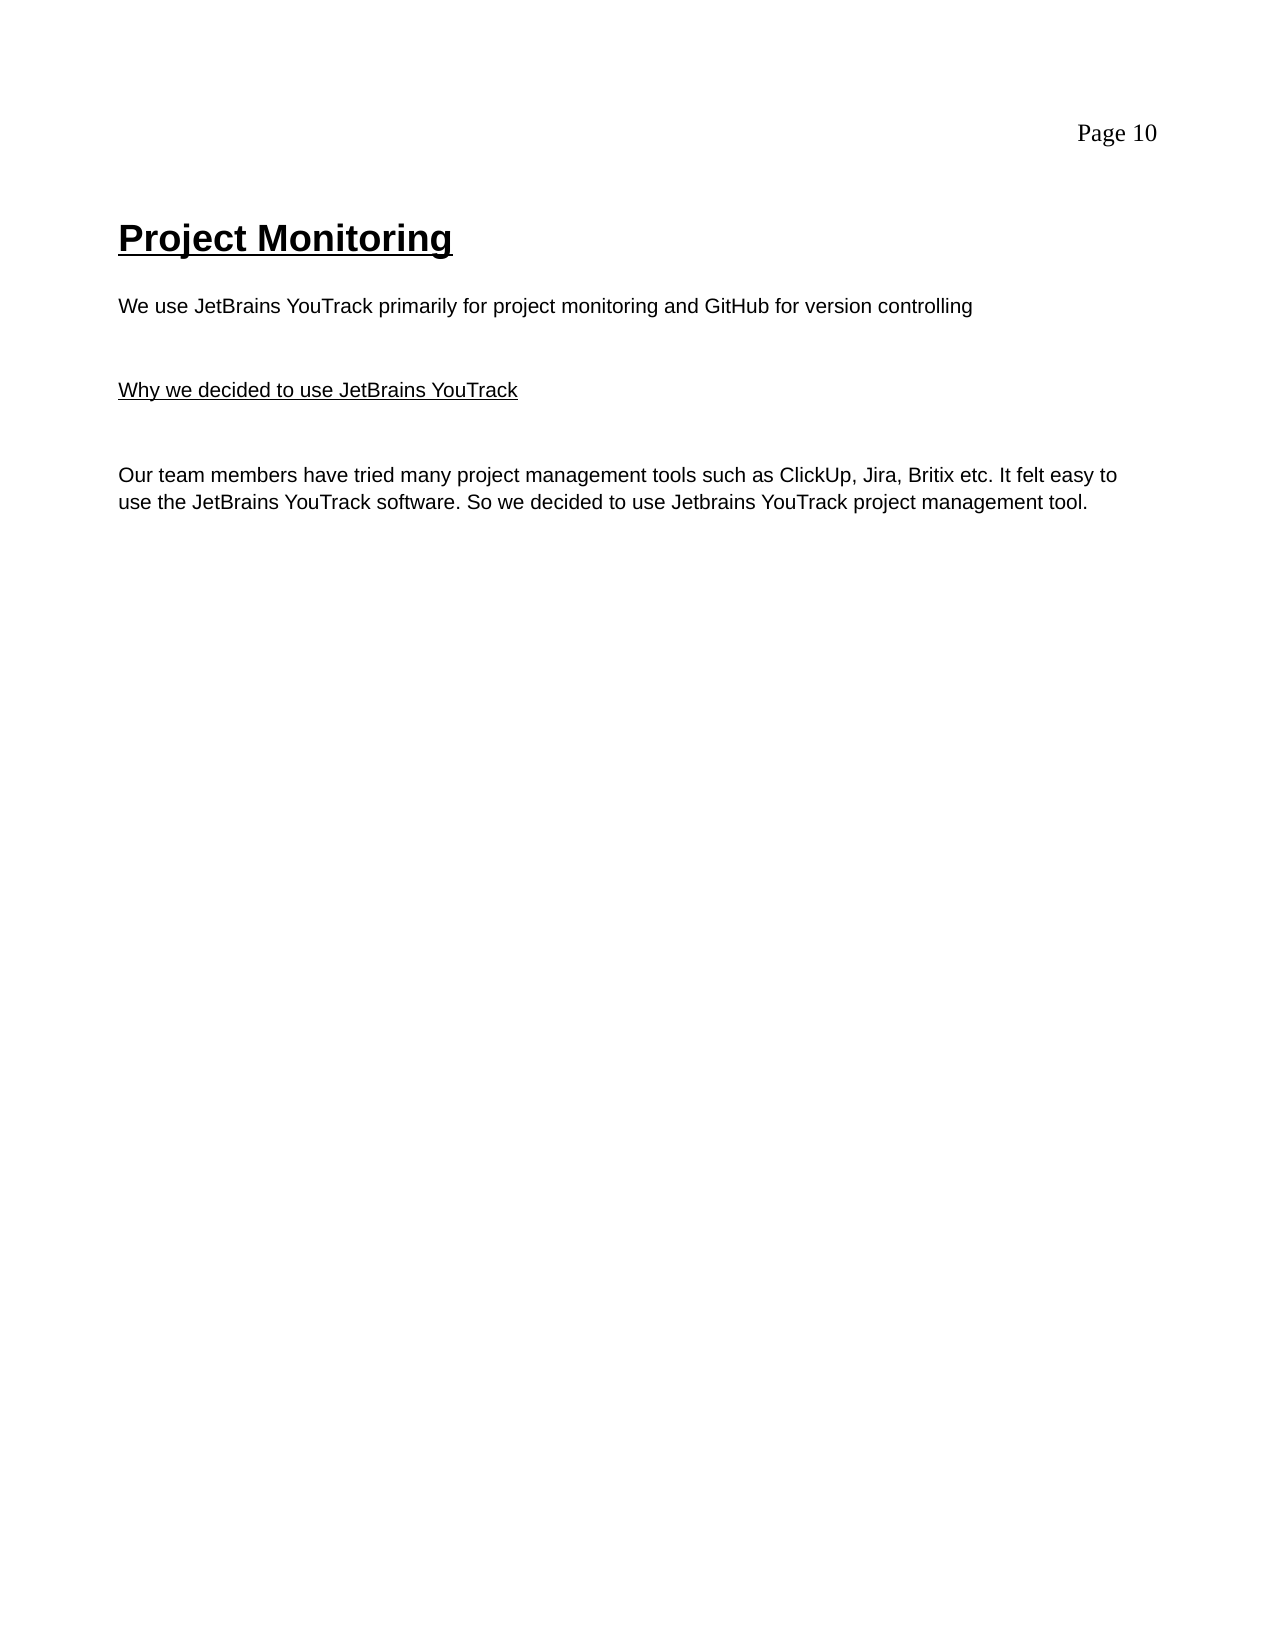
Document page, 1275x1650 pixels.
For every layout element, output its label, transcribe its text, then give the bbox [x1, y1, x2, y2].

subtitle Project Monitoring [118, 216, 1157, 260]
text Our team members have tried many project management tools such as ClickUp, Jira, Britix etc. It felt easy to use the JetBrains YouTrack software. So we decided to use Jetbrains YouTrack project management tool. [118, 462, 1157, 514]
text We use JetBrains YouTrack primarily for project monitoring and GitHub for version controlling [118, 294, 1157, 318]
text Why we decided to use JetBrains YouTrack [118, 378, 1157, 402]
